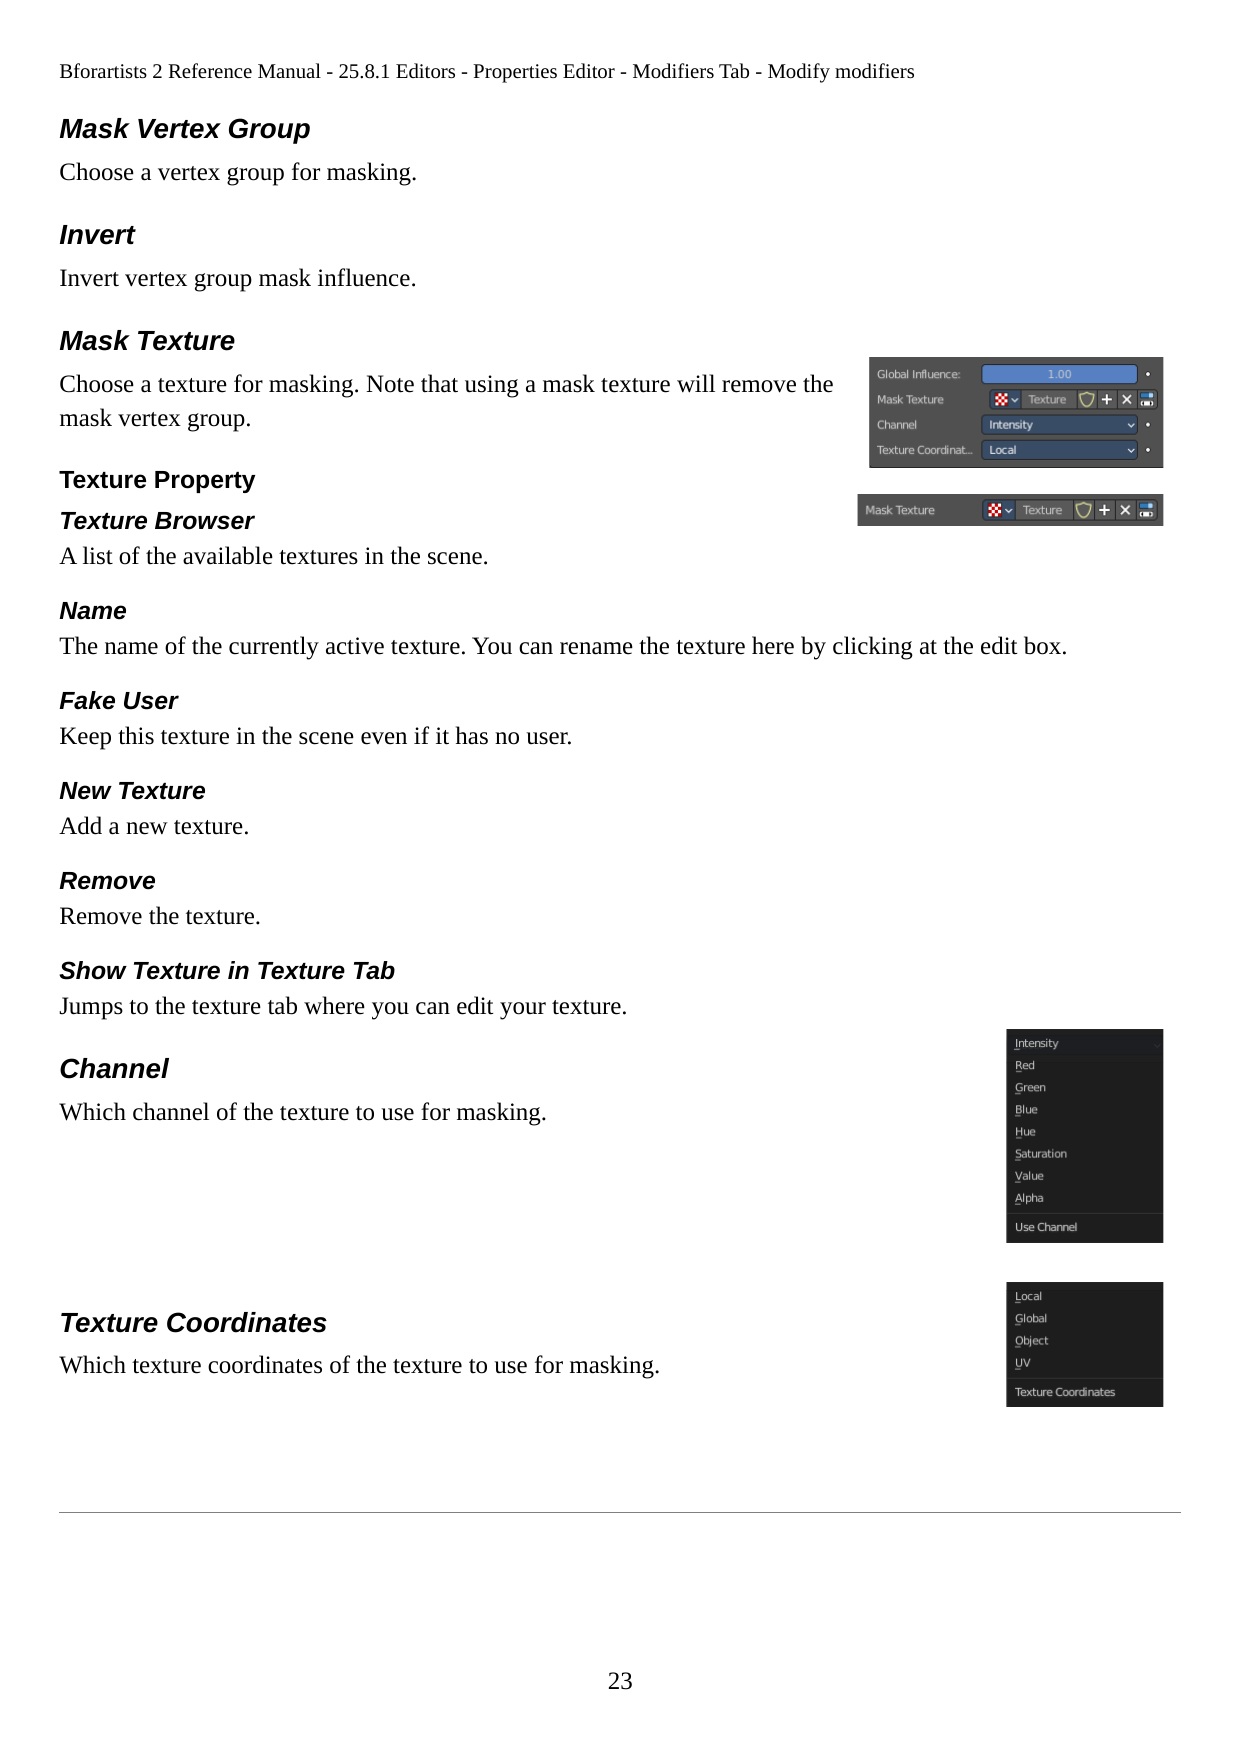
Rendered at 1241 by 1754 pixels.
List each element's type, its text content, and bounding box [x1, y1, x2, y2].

subtitle Texture Browser [59, 506, 1181, 534]
text Invert vertex group mask influence. [59, 263, 1181, 292]
picture [1006, 1029, 1164, 1243]
subtitle Remove [59, 866, 1181, 895]
subtitle New Texture [59, 776, 1181, 805]
subtitle Mask Vertex Group [59, 113, 1181, 144]
subtitle [1164, 1053, 1181, 1085]
text Jumps to the texture tab where you can edit your texture. [59, 991, 1181, 1020]
text The name of the currently active texture. You can rename the texture here by clicking at the edit box. [59, 631, 1181, 659]
subtitle [1164, 1306, 1181, 1338]
text Remove the texture. [59, 901, 1181, 930]
text Add a new texture. [59, 811, 1181, 840]
subtitle Name [59, 596, 1181, 624]
subtitle Channel [59, 1053, 1006, 1085]
subtitle Invert [59, 218, 1181, 250]
text Choose a texture for masking. Note that using a mask texture will remove the mask vertex group. [59, 369, 869, 432]
text Which texture coordinates of the texture to use for masking. [59, 1350, 1006, 1379]
picture [1006, 1282, 1164, 1407]
text A list of the available textures in the scene. [59, 541, 1181, 569]
picture [857, 494, 1164, 526]
picture [869, 357, 1164, 468]
subtitle Fake User [59, 686, 1181, 715]
subtitle Mask Texture [59, 324, 1181, 356]
subtitle Show Texture in Texture Tab [59, 956, 1181, 985]
subtitle Texture Coordinates [59, 1306, 1006, 1338]
text Keep this texture in the scene even if it has no user. [59, 721, 1181, 750]
subtitle Texture Property [59, 465, 1181, 493]
text Choose a vertex group for masking. [59, 157, 1181, 186]
text Which channel of the texture to use for masking. [59, 1097, 1006, 1126]
